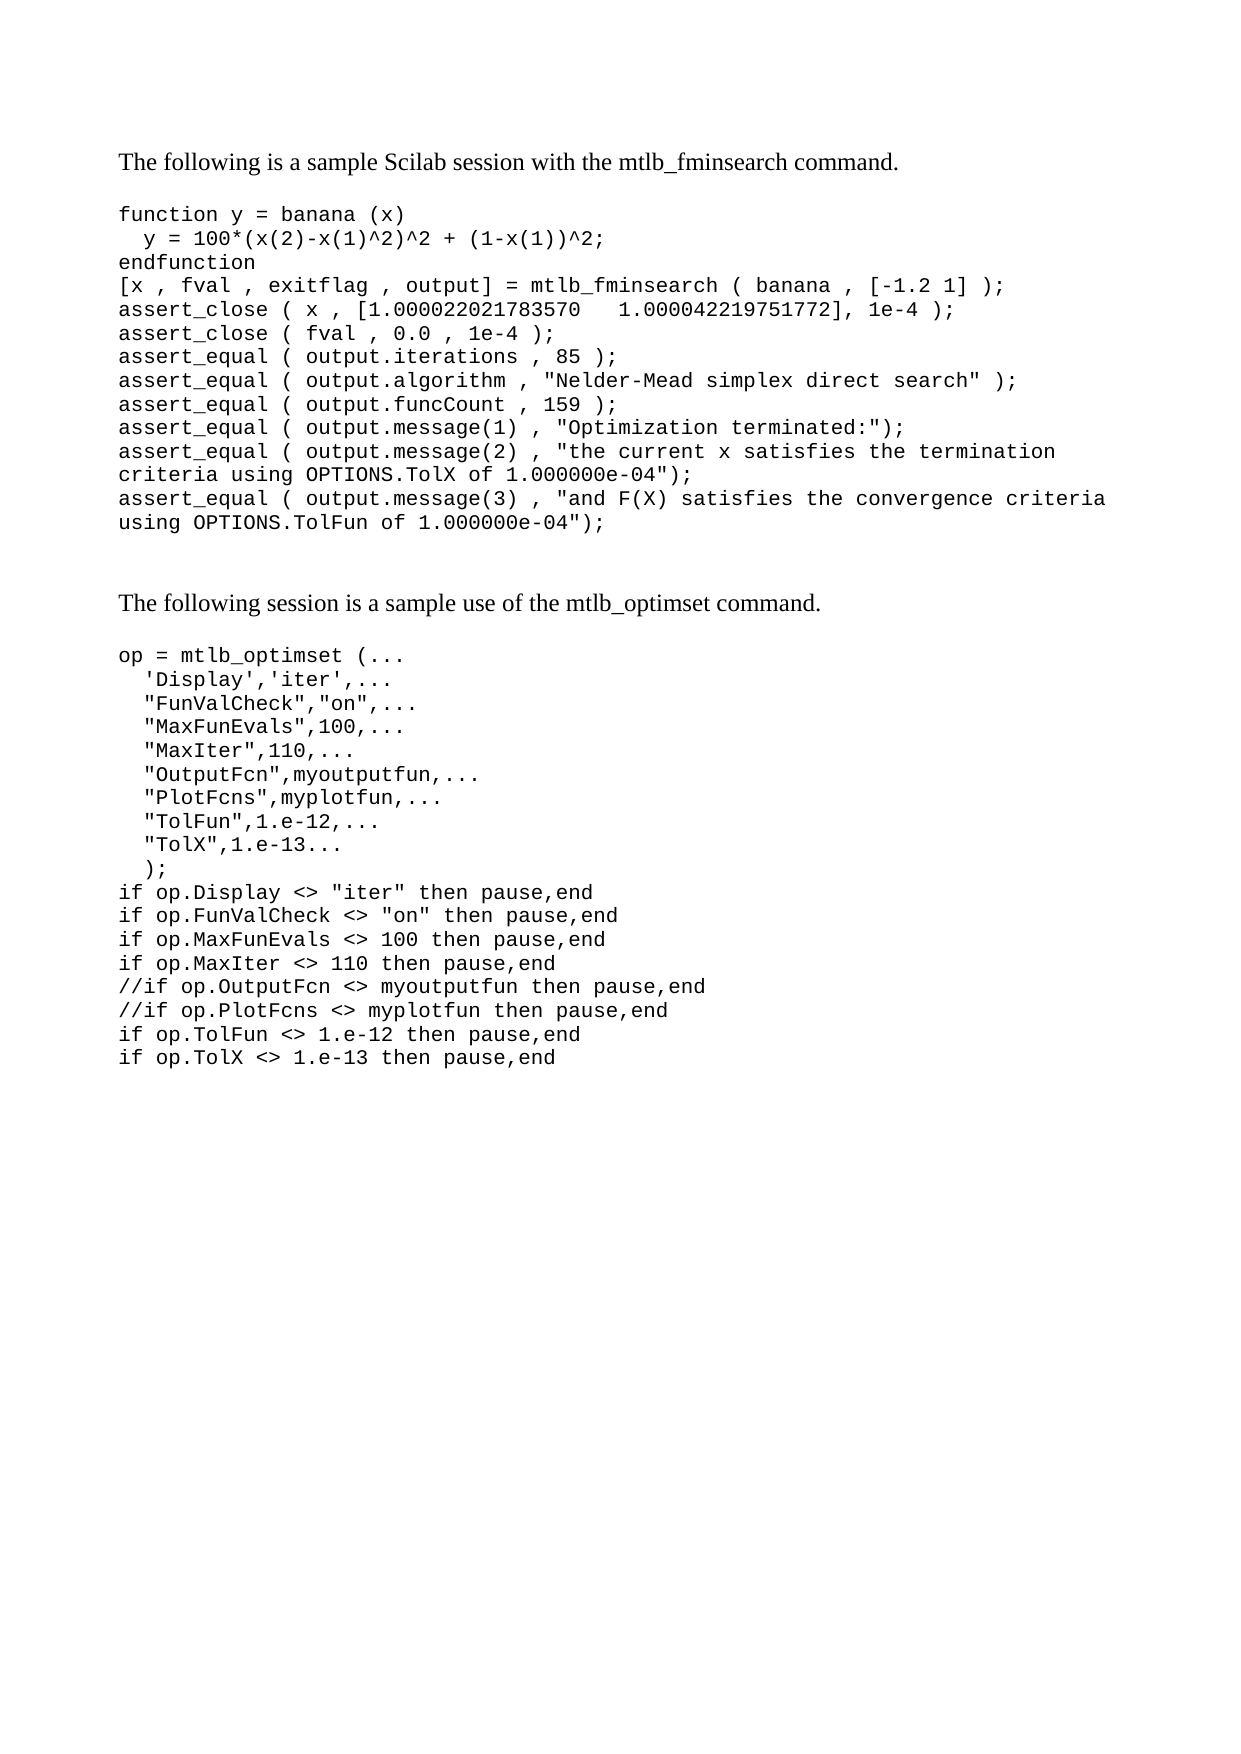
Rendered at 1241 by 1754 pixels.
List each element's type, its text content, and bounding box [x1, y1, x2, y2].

text assert_equal ( output.algorithm , "Nelder-Mead simplex direct search" ); [118, 370, 1122, 393]
text "MaxFunEvals",100,... [118, 716, 1122, 740]
text if op.Display <> "iter" then pause,end [118, 882, 1122, 905]
text "MaxIter",110,... [118, 740, 1122, 763]
text assert_equal ( output.message(3) , "and F(X) satisfies the convergence criteria using OPTIONS.TolFun of 1.000000e-04"); [118, 488, 1122, 535]
text if op.MaxIter <> 110 then pause,end [118, 953, 1122, 976]
text //if op.PlotFcns <> myplotfun then pause,end [118, 1000, 1122, 1024]
text y = 100*(x(2)-x(1)^2)^2 + (1-x(1))^2; [118, 228, 1122, 252]
text if op.TolFun <> 1.e-12 then pause,end [118, 1024, 1122, 1047]
text if op.TolX <> 1.e-13 then pause,end [118, 1047, 1122, 1071]
text assert_equal ( output.message(1) , "Optimization terminated:"); [118, 417, 1122, 441]
text "PlotFcns",myplotfun,... [118, 787, 1122, 811]
text 'Display','iter',... [118, 669, 1122, 693]
text if op.FunValCheck <> "on" then pause,end [118, 905, 1122, 929]
text "TolX",1.e-13... [118, 834, 1122, 858]
text if op.MaxFunEvals <> 100 then pause,end [118, 929, 1122, 953]
text The following session is a sample use of the mtlb_optimset command. [118, 588, 1122, 617]
text //if op.OutputFcn <> myoutputfun then pause,end [118, 976, 1122, 1000]
text The following is a sample Scilab session with the mtlb_fminsearch command. [118, 147, 1122, 176]
text assert_equal ( output.message(2) , "the current x satisfies the termination criteria using OPTIONS.TolX of 1.000000e-04"); [118, 441, 1122, 488]
text endfunction [118, 252, 1122, 275]
text assert_equal ( output.funcCount , 159 ); [118, 393, 1122, 417]
text op = mtlb_optimset (... [118, 645, 1122, 669]
text [x , fval , exitflag , output] = mtlb_fminsearch ( banana , [-1.2 1] ); [118, 275, 1122, 299]
text ); [118, 858, 1122, 882]
text function y = banana (x) [118, 204, 1122, 228]
text assert_close ( x , [1.000022021783570 1.000042219751772], 1e-4 ); [118, 299, 1122, 323]
text assert_close ( fval , 0.0 , 1e-4 ); [118, 323, 1122, 346]
text "TolFun",1.e-12,... [118, 811, 1122, 834]
text "OutputFcn",myoutputfun,... [118, 763, 1122, 787]
text "FunValCheck","on",... [118, 693, 1122, 716]
text assert_equal ( output.iterations , 85 ); [118, 346, 1122, 370]
